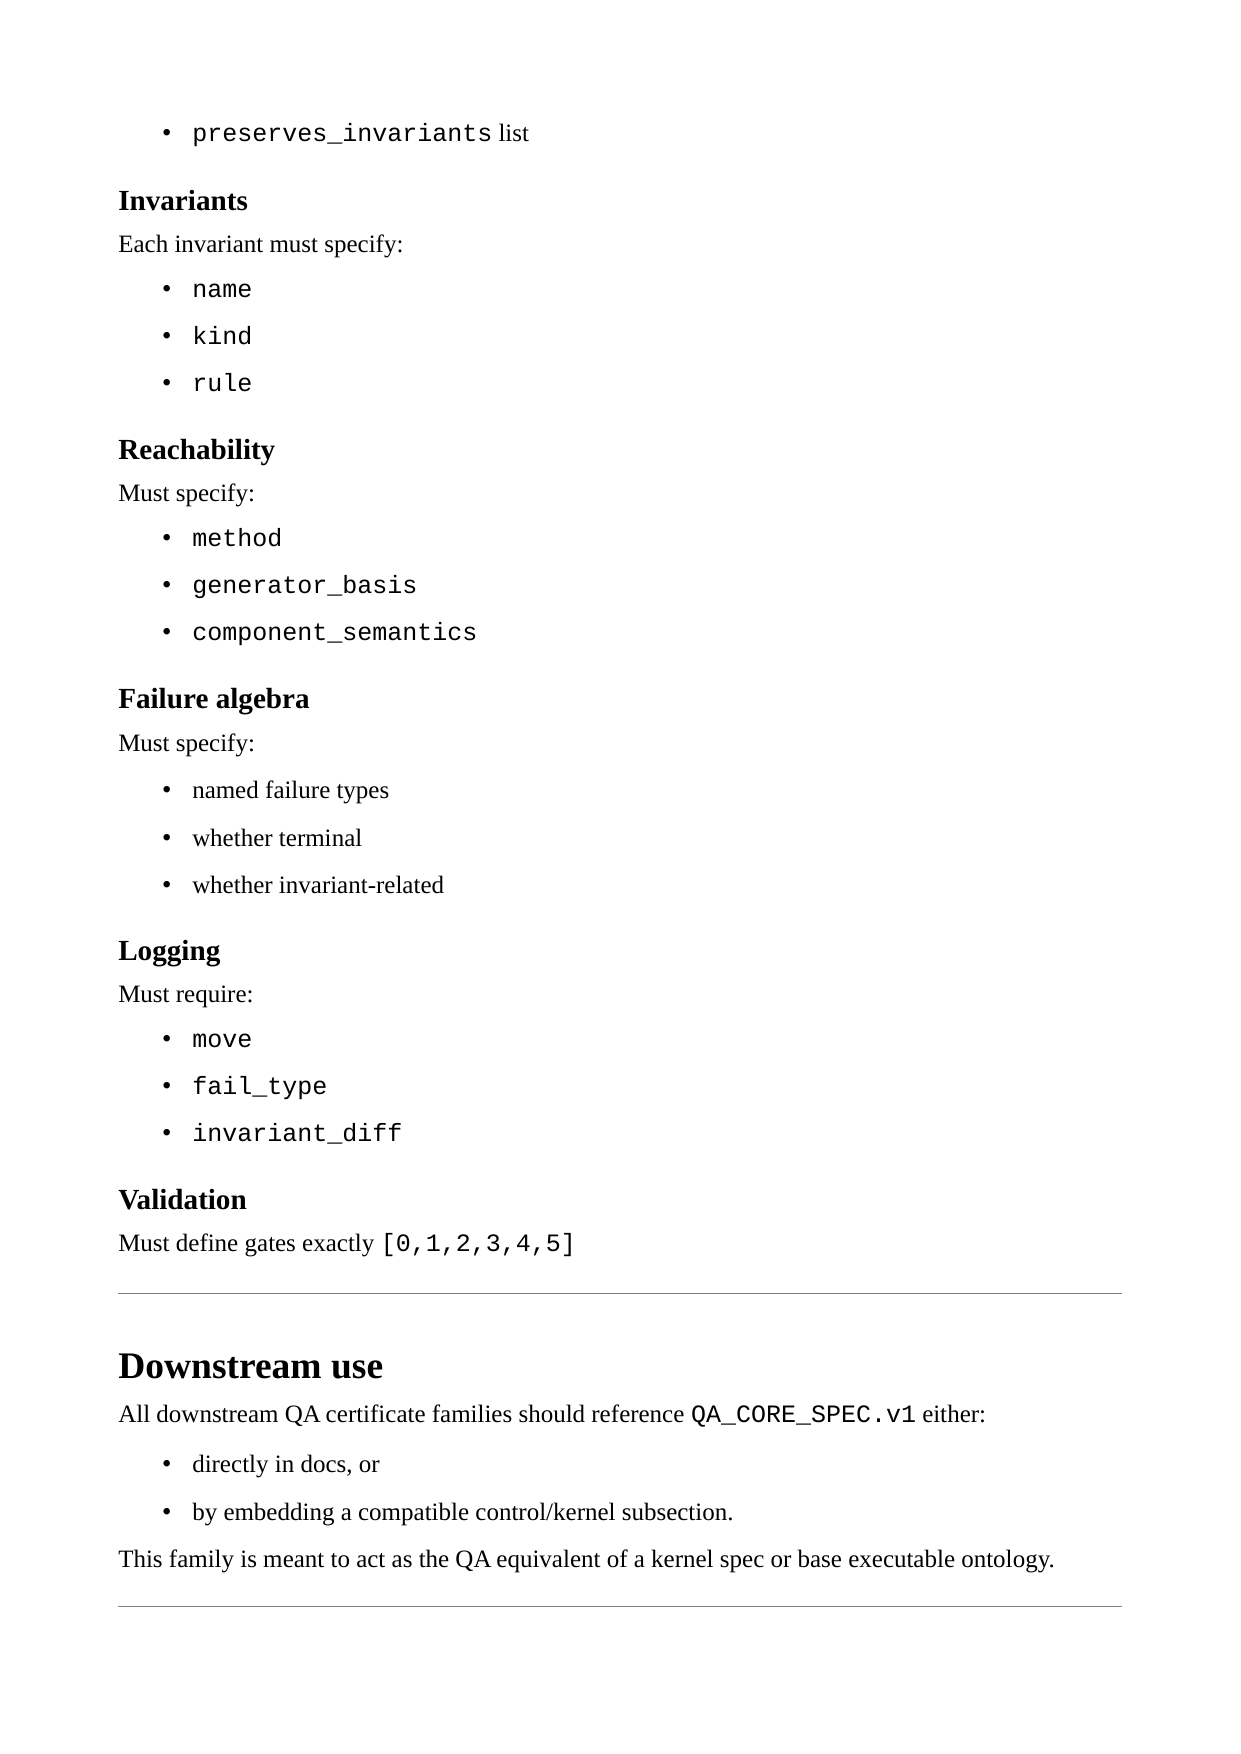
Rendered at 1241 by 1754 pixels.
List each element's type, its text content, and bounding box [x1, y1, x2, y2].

text Must define gates exactly [0,1,2,3,4,5] [118, 1228, 1122, 1259]
text All downstream QA certificate families should reference QA_CORE_SPEC.v1 either: [118, 1399, 1122, 1430]
list kind [162, 323, 1122, 352]
list whether invariant-related [162, 871, 1122, 899]
subtitle Reachability [118, 432, 1122, 466]
list name [162, 276, 1122, 305]
list generator_basis [162, 573, 1122, 601]
subtitle Validation [118, 1182, 1122, 1216]
text Must specify: [118, 478, 1122, 507]
list move [162, 1026, 1122, 1055]
list named failure types [162, 775, 1122, 804]
subtitle Logging [118, 933, 1122, 966]
subtitle Downstream use [118, 1343, 1122, 1386]
list component_semantics [162, 620, 1122, 648]
list method [162, 526, 1122, 554]
list invariant_diff [162, 1121, 1122, 1149]
text Must require: [118, 979, 1122, 1007]
text Each invariant must specify: [118, 229, 1122, 257]
list fail_type [162, 1073, 1122, 1102]
list directly in docs, or [162, 1449, 1122, 1478]
list preserves_invariants list [162, 118, 1122, 149]
subtitle Invariants [118, 183, 1122, 216]
list whether terminal [162, 823, 1122, 852]
list by embedding a compatible control/kernel subsection. [162, 1497, 1122, 1525]
subtitle Failure algebra [118, 682, 1122, 715]
list rule [162, 371, 1122, 399]
text This family is meant to act as the QA equivalent of a kernel spec or base executable ontology. [118, 1544, 1122, 1573]
text Must specify: [118, 728, 1122, 756]
